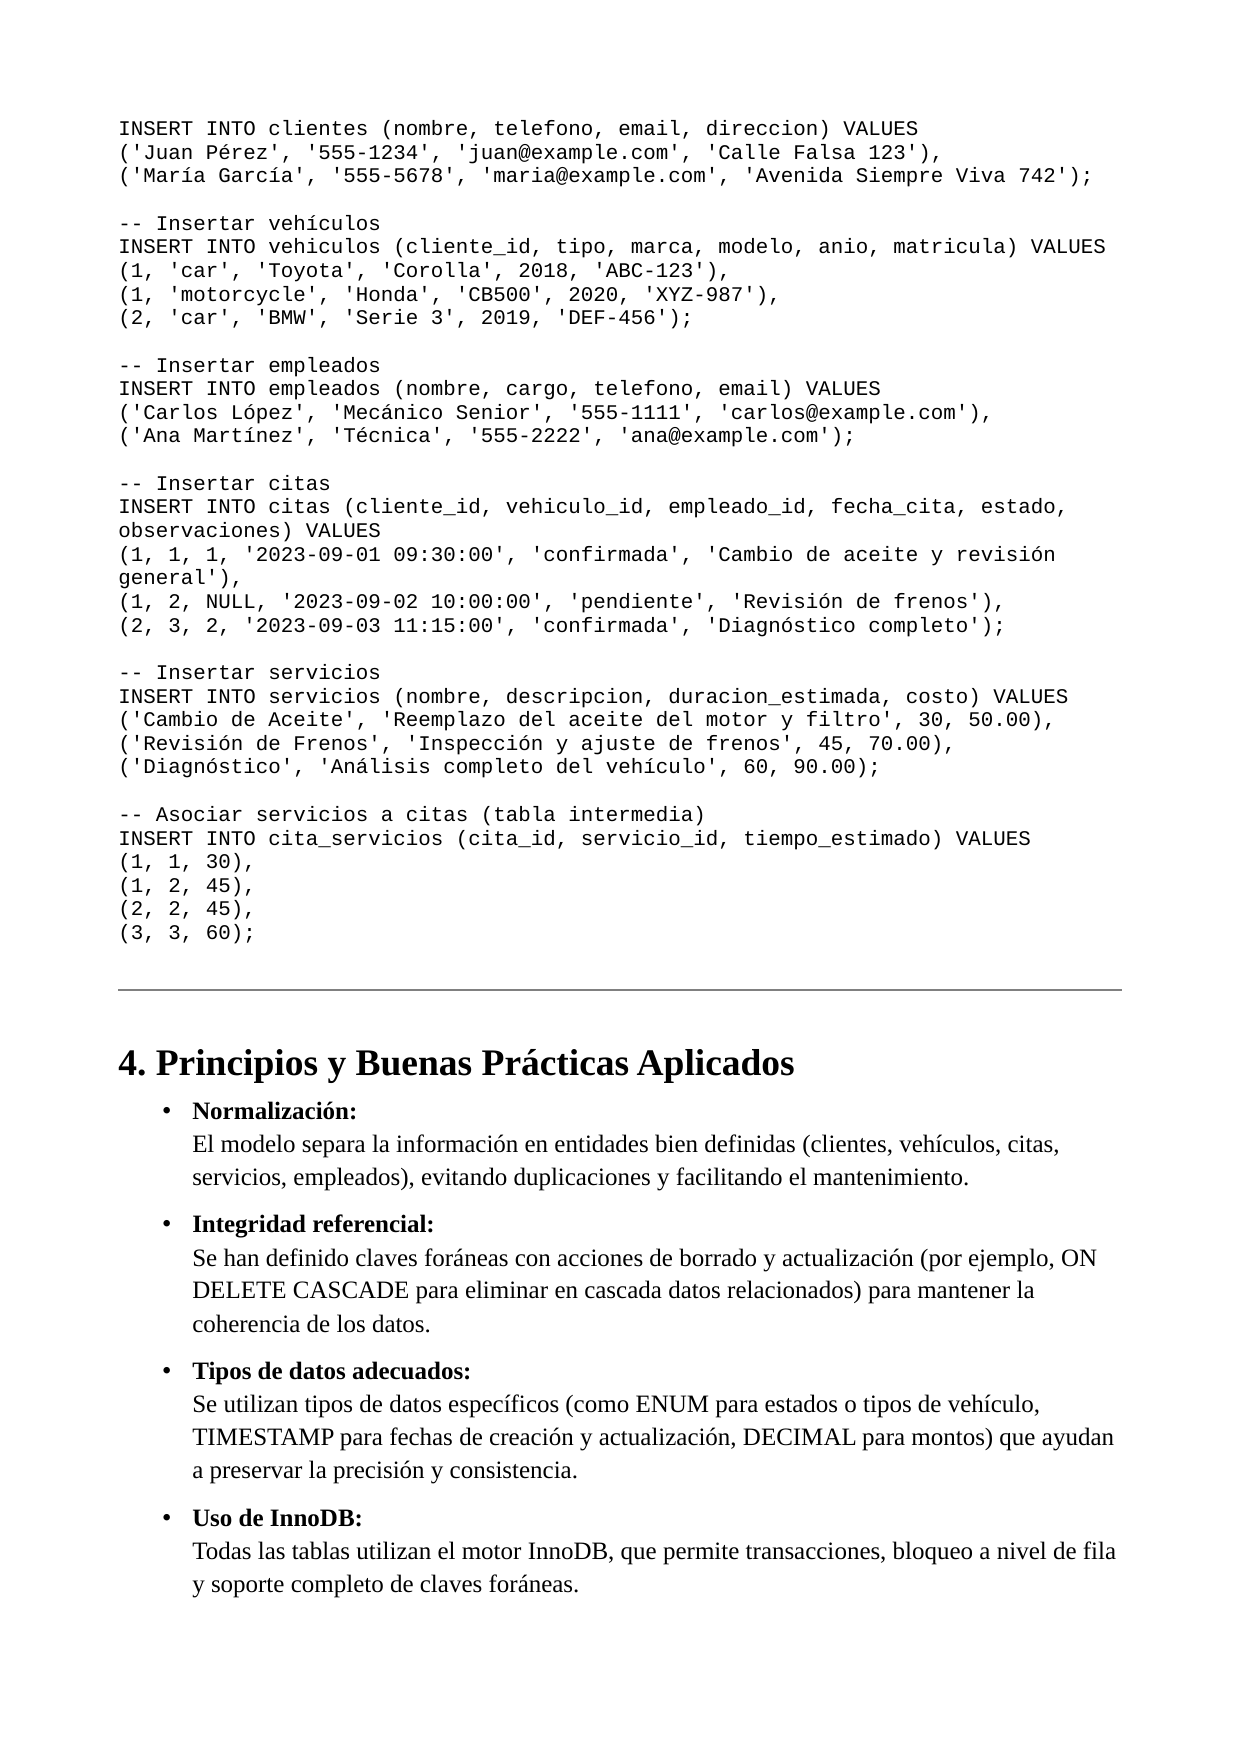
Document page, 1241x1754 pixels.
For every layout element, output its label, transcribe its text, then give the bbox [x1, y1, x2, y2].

text -- Insertar empleados [118, 354, 1122, 378]
text -- Insertar vehículos [118, 213, 1122, 236]
text (2, 2, 45), [118, 898, 1122, 922]
list Uso de InnoDB: Todas las tablas utilizan el motor InnoDB, que permite transacciones, bloqueo a nivel de fila y soporte completo de claves foráneas. [162, 1503, 1122, 1598]
list Tipos de datos adecuados: Se utilizan tipos de datos específicos (como ENUM para estados o tipos de vehículo, TIMESTAMP para fechas de creación y actualización, DECIMAL para montos) que ayudan a preservar la precisión y consistencia. [162, 1356, 1122, 1484]
subtitle 4. Principios y Buenas Prácticas Aplicados [118, 1040, 1122, 1083]
text -- Asociar servicios a citas (tabla intermedia) [118, 804, 1122, 827]
list Integridad referencial: Se han definido claves foráneas con acciones de borrado y actualización (por ejemplo, ON DELETE CASCADE para eliminar en cascada datos relacionados) para mantener la coherencia de los datos. [162, 1209, 1122, 1337]
text (3, 3, 60); [118, 922, 1122, 946]
list Normalización: El modelo separa la información en entidades bien definidas (clientes, vehículos, citas, servicios, empleados), evitando duplicaciones y facilitando el mantenimiento. [162, 1096, 1122, 1191]
text INSERT INTO vehiculos (cliente_id, tipo, marca, modelo, anio, matricula) VALUES [118, 236, 1122, 260]
text ('Juan Pérez', '555-1234', 'juan@example.com', 'Calle Falsa 123'), [118, 142, 1122, 165]
text ('Diagnóstico', 'Análisis completo del vehículo', 60, 90.00); [118, 757, 1122, 780]
text (2, 'car', 'BMW', 'Serie 3', 2019, 'DEF-456'); [118, 307, 1122, 331]
text INSERT INTO clientes (nombre, telefono, email, direccion) VALUES [118, 118, 1122, 142]
text ('María García', '555-5678', 'maria@example.com', 'Avenida Siempre Viva 742'); [118, 165, 1122, 189]
text (1, 2, NULL, '2023-09-02 10:00:00', 'pendiente', 'Revisión de frenos'), [118, 591, 1122, 615]
text ('Revisión de Frenos', 'Inspección y ajuste de frenos', 45, 70.00), [118, 733, 1122, 757]
text (1, 1, 1, '2023-09-01 09:30:00', 'confirmada', 'Cambio de aceite y revisión general'), [118, 544, 1122, 591]
text INSERT INTO empleados (nombre, cargo, telefono, email) VALUES [118, 378, 1122, 402]
text -- Insertar citas [118, 473, 1122, 496]
text INSERT INTO citas (cliente_id, vehiculo_id, empleado_id, fecha_cita, estado, observaciones) VALUES [118, 496, 1122, 544]
text ('Ana Martínez', 'Técnica', '555-2222', 'ana@example.com'); [118, 426, 1122, 449]
text (1, 'car', 'Toyota', 'Corolla', 2018, 'ABC-123'), [118, 260, 1122, 284]
text -- Insertar servicios [118, 662, 1122, 686]
text INSERT INTO servicios (nombre, descripcion, duracion_estimada, costo) VALUES [118, 686, 1122, 709]
text INSERT INTO cita_servicios (cita_id, servicio_id, tiempo_estimado) VALUES [118, 827, 1122, 851]
text (1, 2, 45), [118, 875, 1122, 898]
text (1, 'motorcycle', 'Honda', 'CB500', 2020, 'XYZ-987'), [118, 284, 1122, 307]
text ('Cambio de Aceite', 'Reemplazo del aceite del motor y filtro', 30, 50.00), [118, 709, 1122, 733]
text ('Carlos López', 'Mecánico Senior', '555-1111', 'carlos@example.com'), [118, 402, 1122, 426]
text (1, 1, 30), [118, 851, 1122, 875]
text (2, 3, 2, '2023-09-03 11:15:00', 'confirmada', 'Diagnóstico completo'); [118, 615, 1122, 638]
